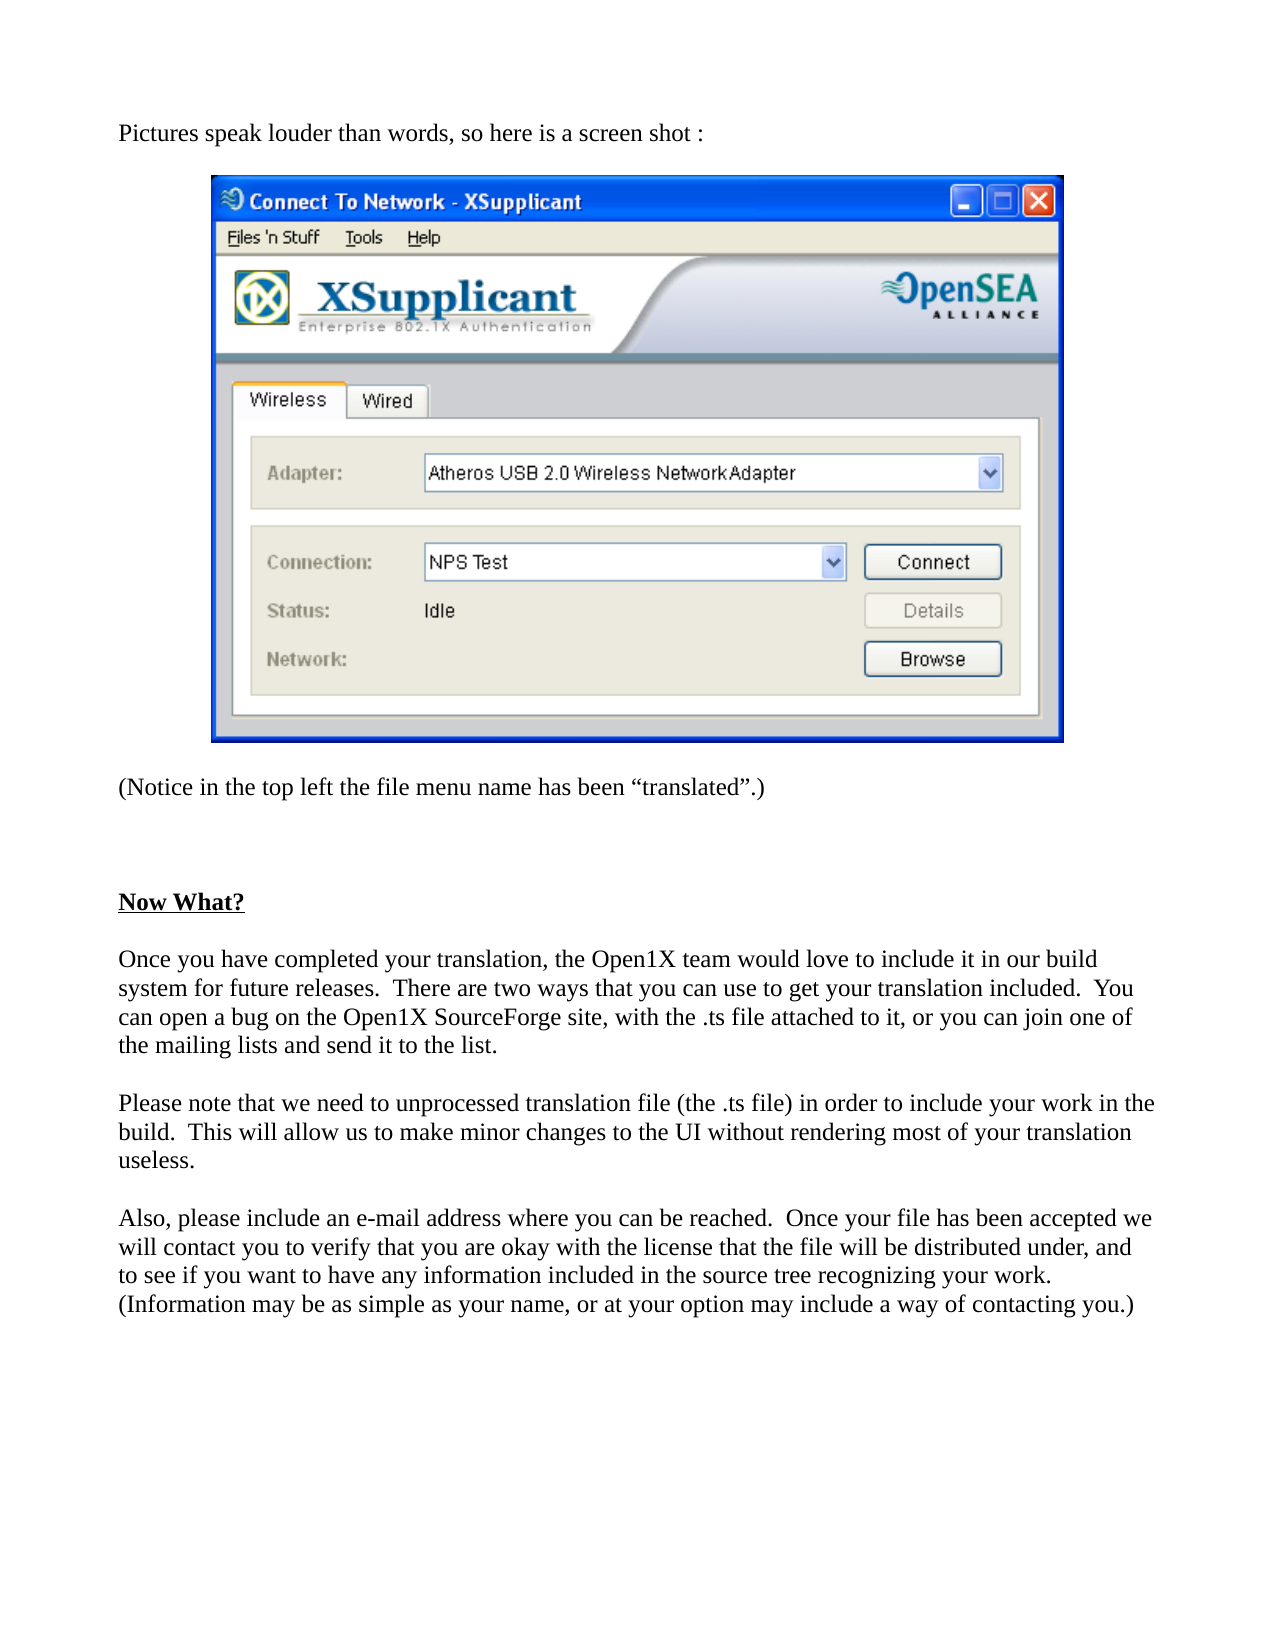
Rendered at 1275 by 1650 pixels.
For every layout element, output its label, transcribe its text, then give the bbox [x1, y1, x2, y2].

text Also, please include an e-mail address where you can be reached. Once your file has been accepted we will contact you to verify that you are okay with the license that the file will be distributed under, and to see if you want to have any information included in the source tree recognizing your work. (Information may be as simple as your name, or at your option may include a way of contacting you.) [118, 1203, 1157, 1318]
text Once you have completed your translation, the Open1X team would love to include it in our build system for future releases. There are two ways that you can use to get your translation included. You can open a bug on the Open1X SourceForge site, with the .ts file attached to it, or you can join one of the mailing lists and send it to the list. [118, 944, 1157, 1059]
text Now What? [118, 887, 1157, 915]
text (Notice in the top left the file menu name has been “translated”.) [118, 772, 1157, 800]
picture [211, 175, 1064, 743]
text Pictures speak louder than words, so here is a screen shot : [118, 118, 1157, 147]
text Please note that we need to unprocessed translation file (the .ts file) in order to include your work in the build. This will allow us to make minor changes to the UI without rendering most of your translation useless. [118, 1088, 1157, 1174]
